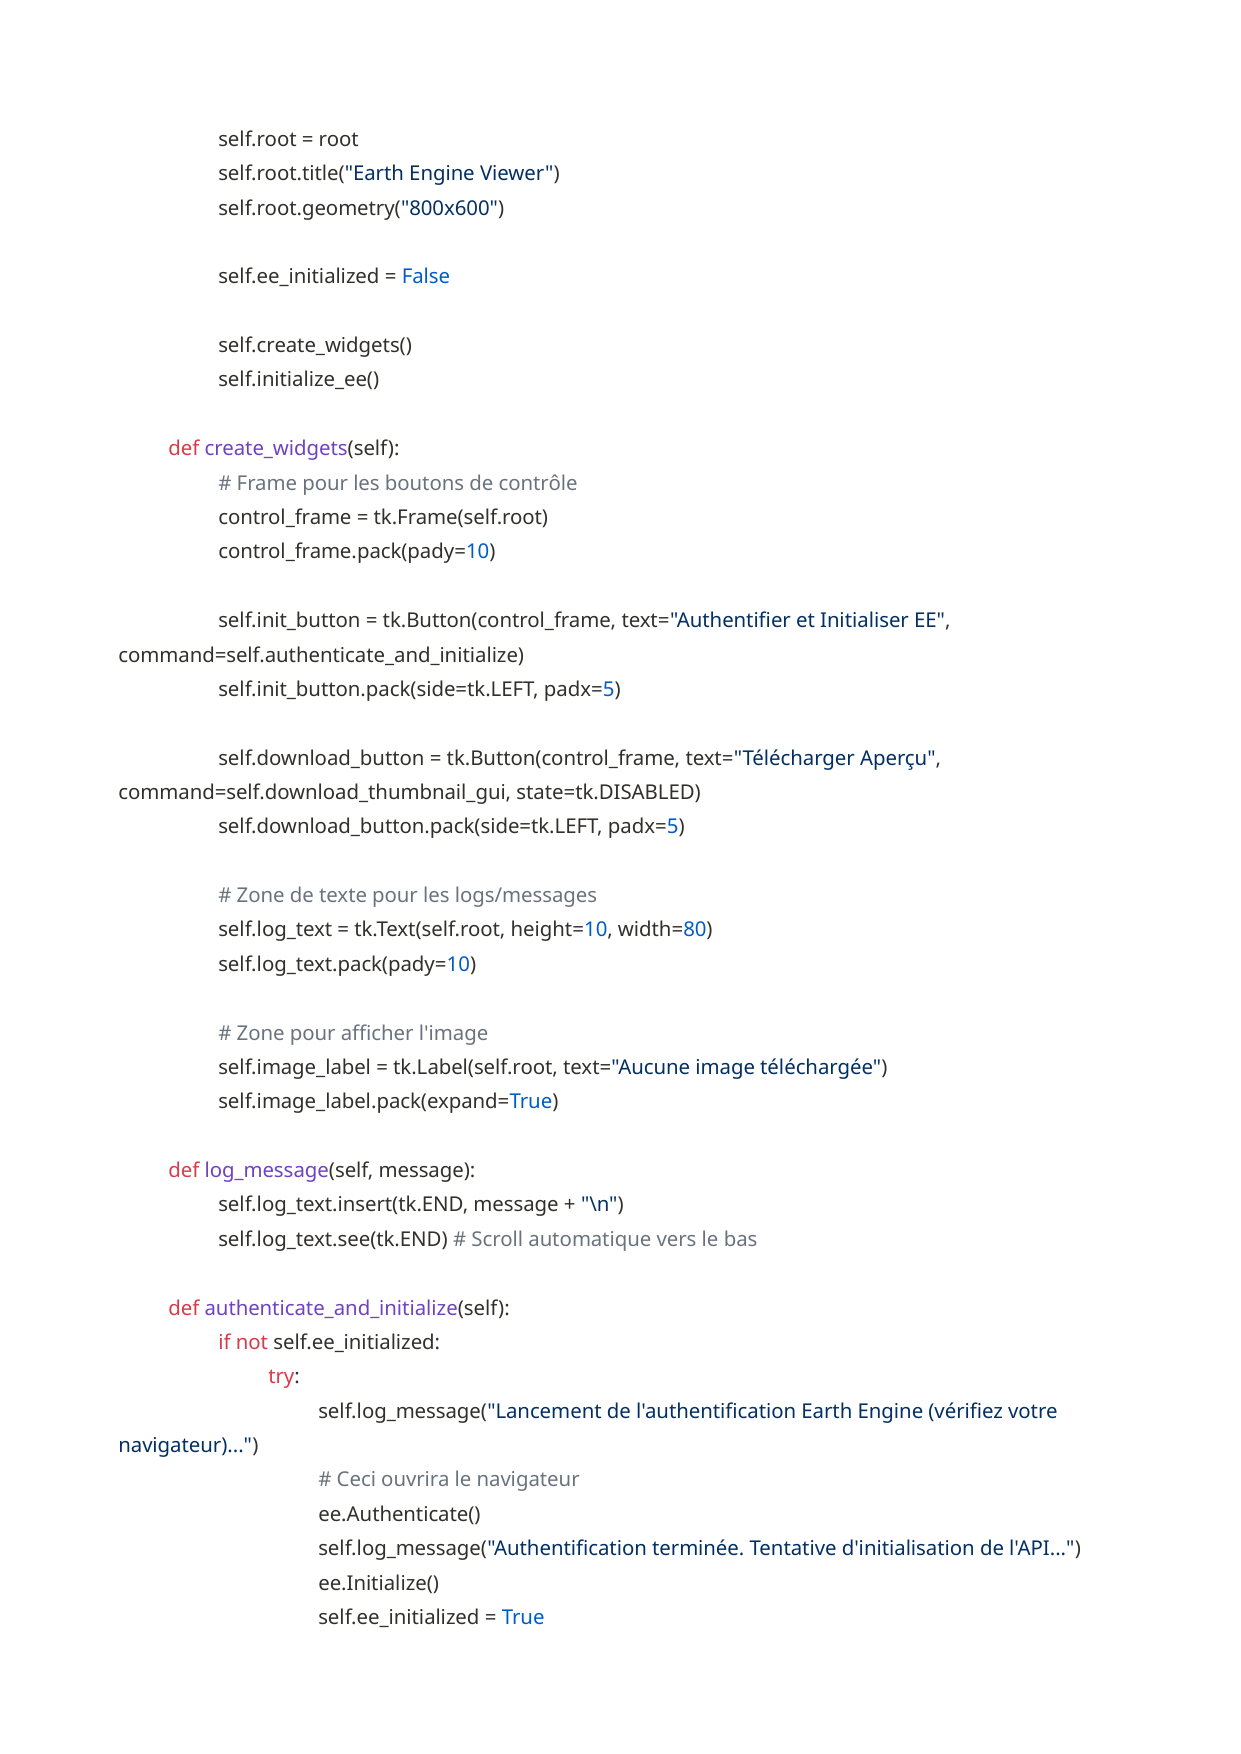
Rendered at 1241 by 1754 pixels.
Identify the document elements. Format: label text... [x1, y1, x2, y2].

text # Zone pour afficher l'image [118, 1012, 1122, 1046]
text self.log_text.see(tk.END) # Scroll automatique vers le bas [118, 1218, 1122, 1252]
text self.init_button = tk.Button(control_frame, text="Authentifier et Initialiser EE", command=self.authenticate_and_initialize) [118, 599, 1122, 668]
text def authenticate_and_initialize(self): [118, 1287, 1122, 1321]
text def create_widgets(self): [118, 427, 1122, 462]
text self.root = root [118, 118, 1122, 152]
text self.image_label.pack(expand=True) [118, 1081, 1122, 1115]
text self.download_button = tk.Button(control_frame, text="Télécharger Aperçu", command=self.download_thumbnail_gui, state=tk.DISABLED) [118, 737, 1122, 806]
text # Frame pour les boutons de contrôle [118, 462, 1122, 496]
text ee.Initialize() [118, 1562, 1122, 1596]
text try: [118, 1356, 1122, 1390]
text self.download_button.pack(side=tk.LEFT, padx=5) [118, 806, 1122, 840]
text def log_message(self, message): [118, 1149, 1122, 1184]
text if not self.ee_initialized: [118, 1321, 1122, 1356]
text ee.Authenticate() [118, 1493, 1122, 1527]
text self.log_text = tk.Text(self.root, height=10, width=80) [118, 909, 1122, 943]
text self.ee_initialized = True [118, 1596, 1122, 1631]
text self.image_label = tk.Label(self.root, text="Aucune image téléchargée") [118, 1046, 1122, 1081]
text self.create_widgets() [118, 324, 1122, 359]
text self.log_text.pack(pady=10) [118, 943, 1122, 977]
text self.log_message("Authentification terminée. Tentative d'initialisation de l'API...") [118, 1527, 1122, 1562]
text # Ceci ouvrira le navigateur [118, 1459, 1122, 1493]
text self.initialize_ee() [118, 359, 1122, 393]
text self.init_button.pack(side=tk.LEFT, padx=5) [118, 668, 1122, 702]
text self.ee_initialized = False [118, 256, 1122, 290]
text control_frame.pack(pady=10) [118, 531, 1122, 565]
text control_frame = tk.Frame(self.root) [118, 496, 1122, 531]
text self.root.geometry("800x600") [118, 187, 1122, 221]
text self.log_message("Lancement de l'authentification Earth Engine (vérifiez votre navigateur)...") [118, 1390, 1122, 1459]
text # Zone de texte pour les logs/messages [118, 874, 1122, 909]
text self.root.title("Earth Engine Viewer") [118, 152, 1122, 187]
text self.log_text.insert(tk.END, message + "\n") [118, 1184, 1122, 1218]
